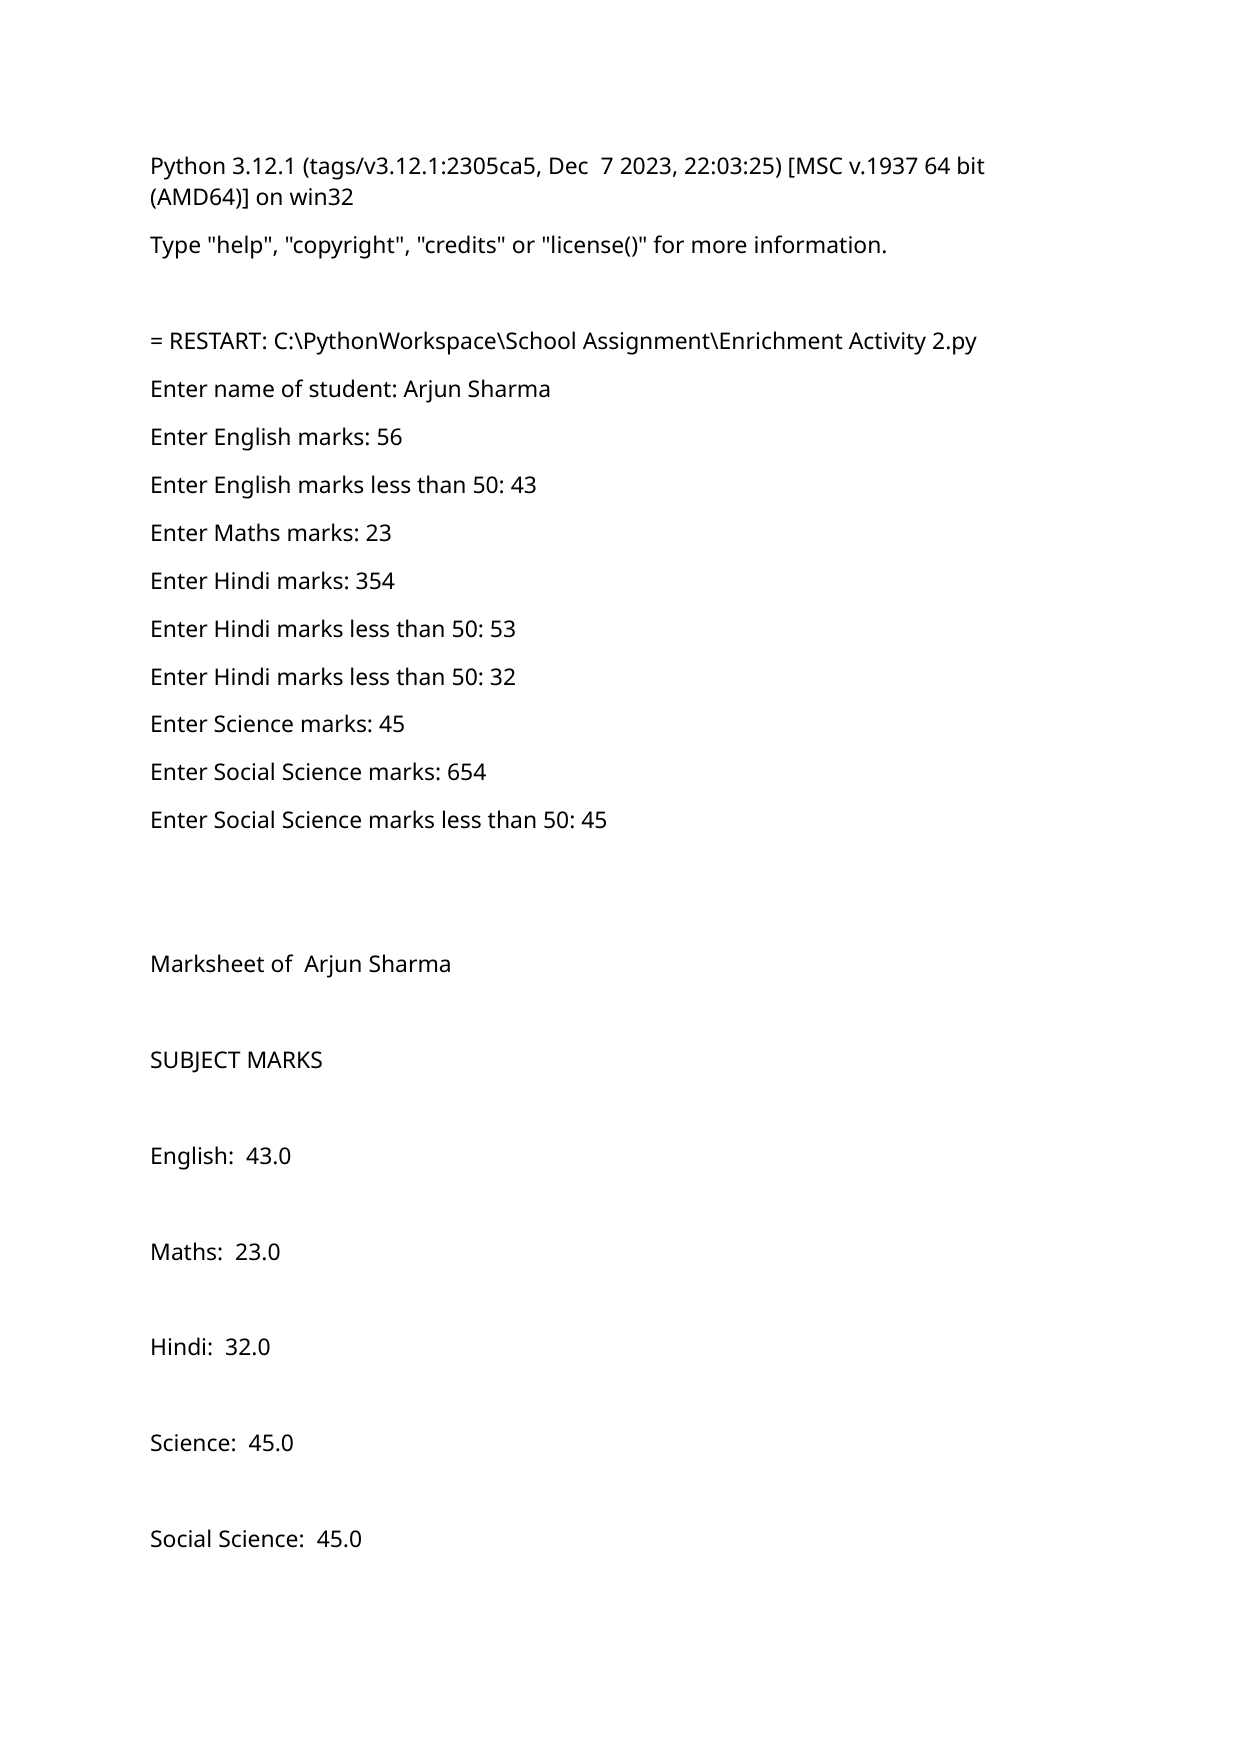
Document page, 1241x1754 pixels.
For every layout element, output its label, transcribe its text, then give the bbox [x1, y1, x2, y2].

text Enter Hindi marks less than 50: 32 [150, 660, 1090, 692]
text Enter Hindi marks: 354 [150, 564, 1090, 596]
text Science: 45.0 [150, 1427, 1090, 1458]
text Maths: 23.0 [150, 1235, 1090, 1267]
text English: 43.0 [150, 1139, 1090, 1171]
text Enter Social Science marks: 654 [150, 756, 1090, 787]
text SUBJECT MARKS [150, 1044, 1090, 1075]
text Python 3.12.1 (tags/v3.12.1:2305ca5, Dec 7 2023, 22:03:25) [MSC v.1937 64 bit (AMD64)] on win32 [150, 150, 1090, 212]
text Type "help", "copyright", "credits" or "license()" for more information. [150, 229, 1090, 260]
text = RESTART: C:\PythonWorkspace\School Assignment\Enrichment Activity 2.py [150, 325, 1090, 356]
text Enter Maths marks: 23 [150, 517, 1090, 548]
text Enter Science marks: 45 [150, 708, 1090, 739]
text Enter Hindi marks less than 50: 53 [150, 612, 1090, 644]
text Enter English marks: 56 [150, 421, 1090, 452]
text Social Science: 45.0 [150, 1523, 1090, 1554]
text Hindi: 32.0 [150, 1331, 1090, 1362]
text Marksheet of Arjun Sharma [150, 948, 1090, 979]
text Enter Social Science marks less than 50: 45 [150, 804, 1090, 835]
text Enter English marks less than 50: 43 [150, 469, 1090, 500]
text Enter name of student: Arjun Sharma [150, 373, 1090, 404]
